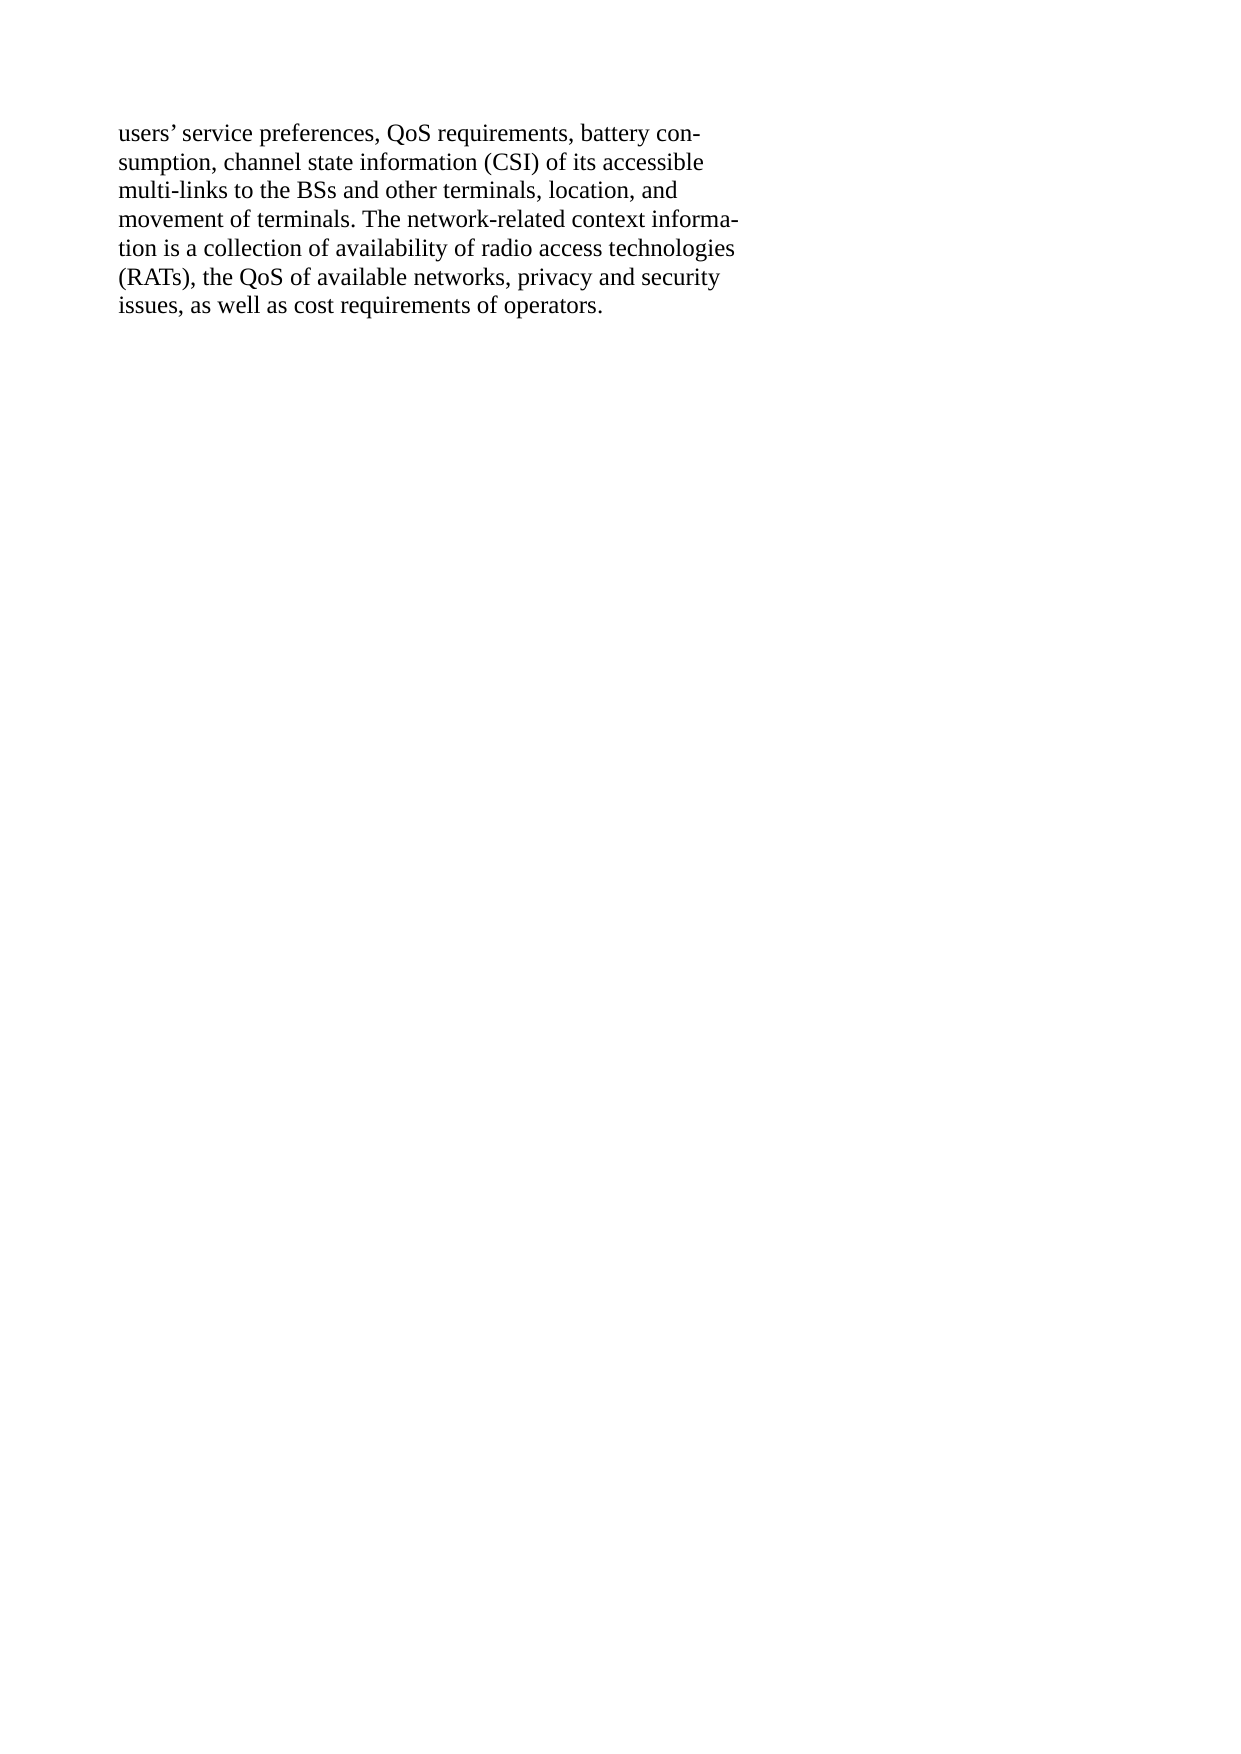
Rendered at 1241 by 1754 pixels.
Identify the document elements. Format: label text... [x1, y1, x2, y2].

text users’ service preferences, QoS requirements, battery con- [118, 118, 1122, 147]
text issues, as well as cost requirements of operators. [118, 291, 1122, 319]
text sumption, channel state information (CSI) of its accessible [118, 147, 1122, 176]
text multi-links to the BSs and other terminals, location, and [118, 176, 1122, 204]
text tion is a collection of availability of radio access technologies [118, 233, 1122, 262]
text (RATs), the QoS of available networks, privacy and security [118, 262, 1122, 291]
text movement of terminals. The network-related context informa- [118, 204, 1122, 233]
